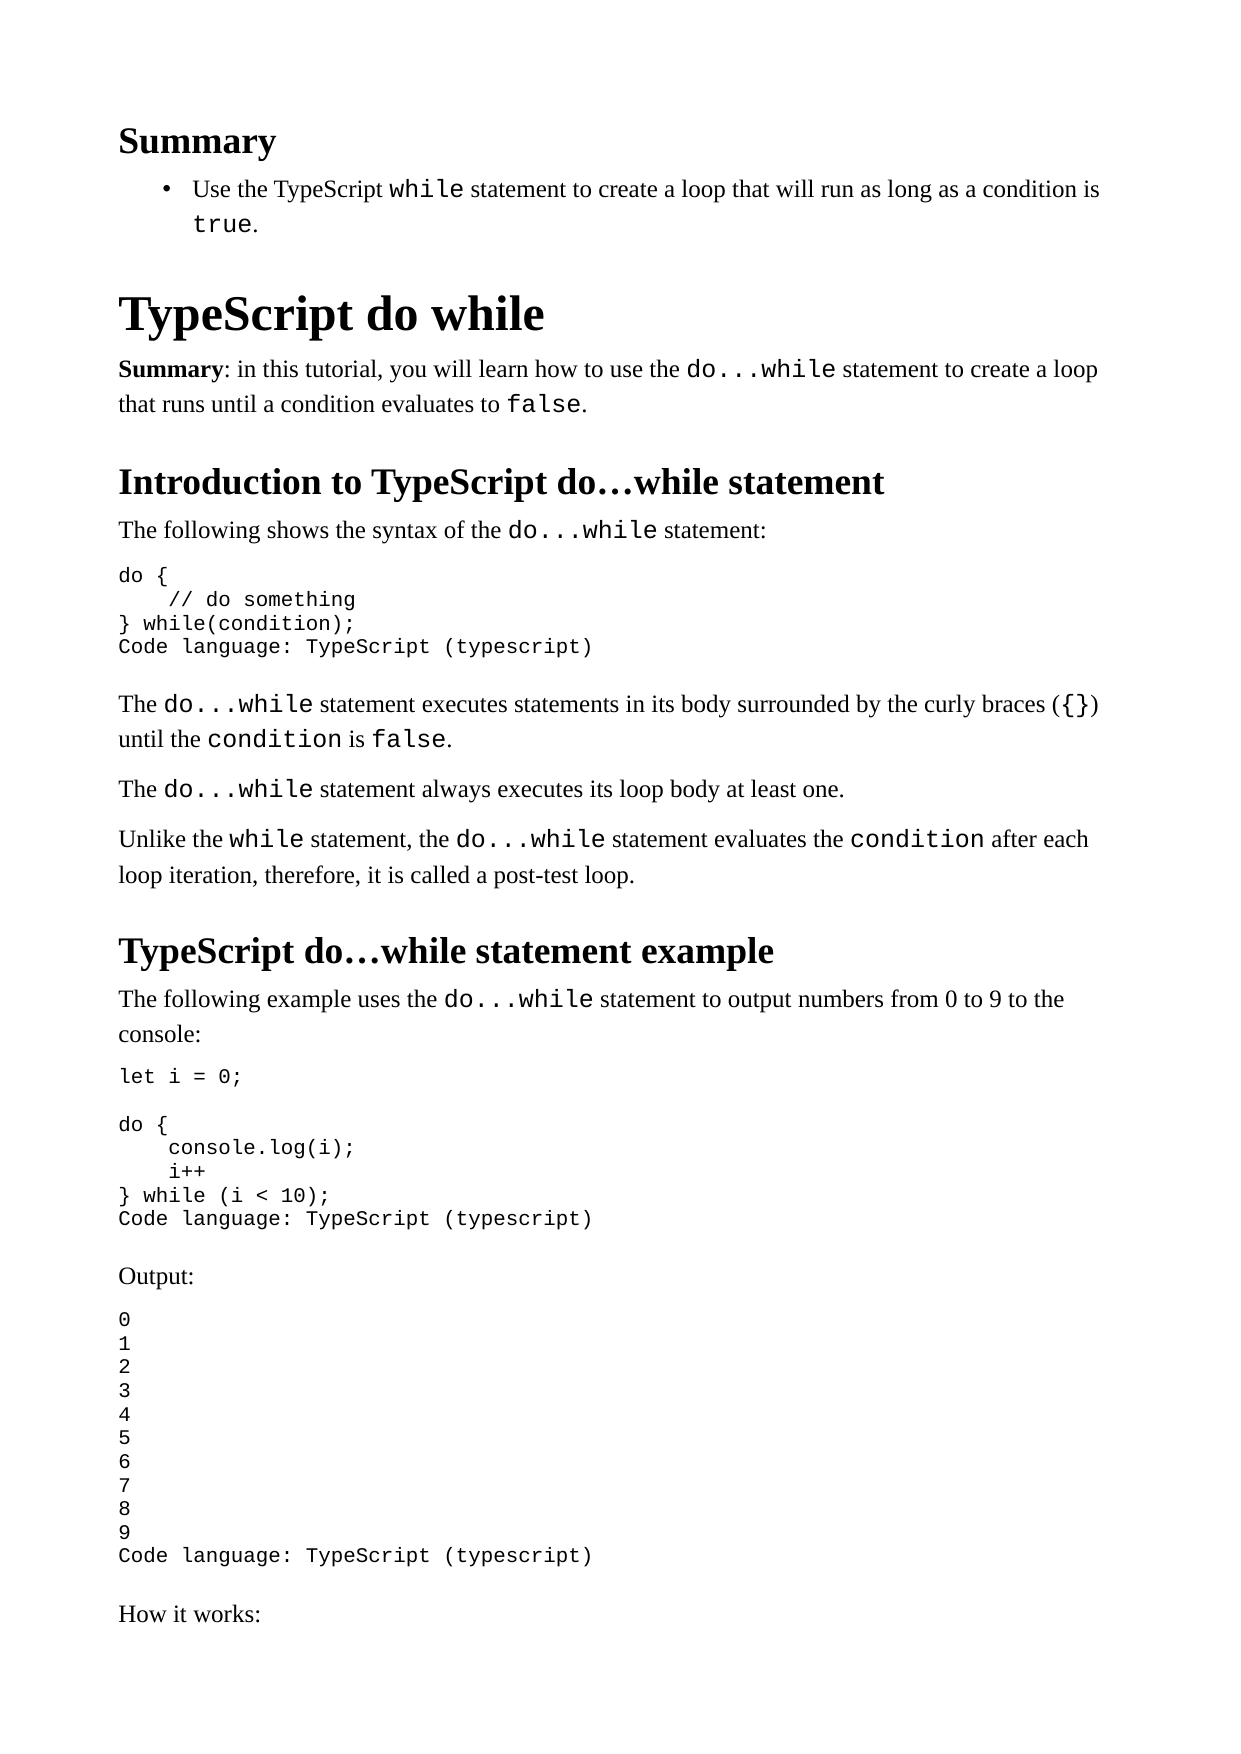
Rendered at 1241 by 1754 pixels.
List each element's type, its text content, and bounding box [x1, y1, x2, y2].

subtitle TypeScript do…while statement example [118, 928, 1122, 971]
subtitle Summary [118, 118, 1122, 161]
text 4 [118, 1404, 1122, 1427]
text Output: [118, 1261, 1122, 1290]
text } while (i < 10); [118, 1185, 1122, 1208]
text Summary: in this tutorial, you will learn how to use the do...while statement to create a loop that runs until a condition evaluates to false. [118, 354, 1122, 420]
text 6 [118, 1451, 1122, 1474]
text 2 [118, 1356, 1122, 1380]
text The do...while statement always executes its loop body at least one. [118, 774, 1122, 805]
text Code language: TypeScript (typescript) [118, 1208, 1122, 1232]
text } while(condition); [118, 613, 1122, 636]
text The following shows the syntax of the do...while statement: [118, 515, 1122, 546]
subtitle TypeScript do while [118, 284, 1122, 341]
text 1 [118, 1333, 1122, 1356]
text Unlike the while statement, the do...while statement evaluates the condition after each loop iteration, therefore, it is called a post-test loop. [118, 824, 1122, 888]
text 7 [118, 1474, 1122, 1498]
text 5 [118, 1427, 1122, 1451]
text // do something [118, 589, 1122, 613]
text do { [118, 565, 1122, 589]
text 8 [118, 1498, 1122, 1522]
text 0 [118, 1309, 1122, 1333]
text 3 [118, 1380, 1122, 1404]
text Code language: TypeScript (typescript) [118, 636, 1122, 660]
text let i = 0; [118, 1066, 1122, 1090]
text Code language: TypeScript (typescript) [118, 1546, 1122, 1569]
text console.log(i); [118, 1137, 1122, 1161]
text The following example uses the do...while statement to output numbers from 0 to 9 to the console: [118, 984, 1122, 1048]
text How it works: [118, 1599, 1122, 1627]
text 9 [118, 1522, 1122, 1546]
subtitle Introduction to TypeScript do…while statement [118, 460, 1122, 503]
text do { [118, 1114, 1122, 1137]
list Use the TypeScript while statement to create a loop that will run as long as a condition is true. [162, 174, 1122, 240]
text i++ [118, 1161, 1122, 1185]
text The do...while statement executes statements in its body surrounded by the curly braces ({}) until the condition is false. [118, 689, 1122, 755]
